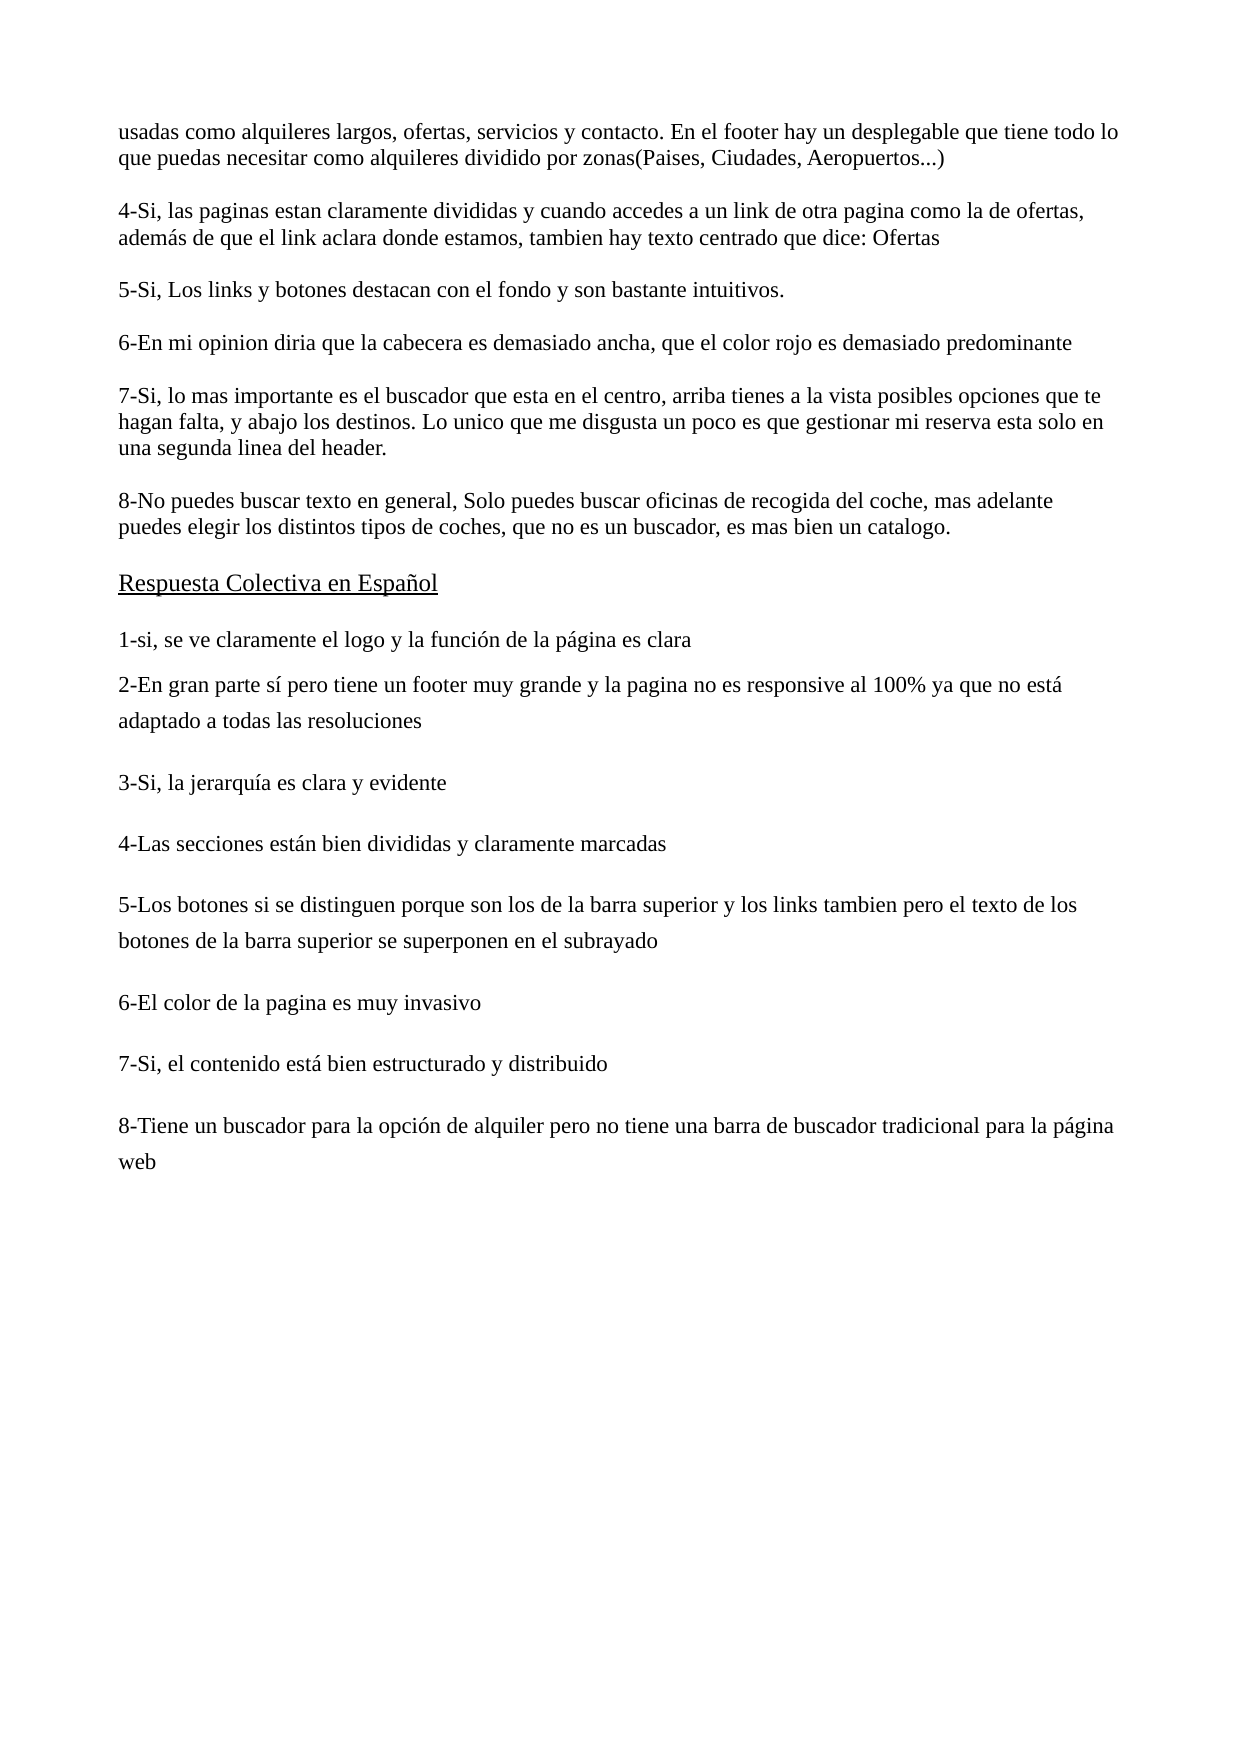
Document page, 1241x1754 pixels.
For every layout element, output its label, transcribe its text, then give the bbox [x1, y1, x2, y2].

text 6-El color de la pagina es muy invasivo [118, 989, 1122, 1015]
text 4-Si, las paginas estan claramente divididas y cuando accedes a un link de otra pagina como la de ofertas, además de que el link aclara donde estamos, tambien hay texto centrado que dice: Ofertas [118, 197, 1122, 250]
text usadas como alquileres largos, ofertas, servicios y contacto. En el footer hay un desplegable que tiene todo lo que puedas necesitar como alquileres dividido por zonas(Paises, Ciudades, Aeropuertos...) [118, 118, 1122, 171]
text 7-Si, el contenido está bien estructurado y distribuido [118, 1050, 1122, 1077]
text 3-Si, la jerarquía es clara y evidente [118, 768, 1122, 795]
text 8-No puedes buscar texto en general, Solo puedes buscar oficinas de recogida del coche, mas adelante puedes elegir los distintos tipos de coches, que no es un buscador, es mas bien un catalogo. [118, 487, 1122, 540]
text 4-Las secciones están bien divididas y claramente marcadas [118, 830, 1122, 856]
text 5-Los botones si se distinguen porque son los de la barra superior y los links tambien pero el texto de los botones de la barra superior se superponen en el subrayado [118, 891, 1122, 954]
text 2-En gran parte sí pero tiene un footer muy grande y la pagina no es responsive al 100% ya que no está adaptado a todas las resoluciones [118, 671, 1122, 733]
text 5-Si, Los links y botones destacan con el fondo y son bastante intuitivos. [118, 276, 1122, 303]
text 7-Si, lo mas importante es el buscador que esta en el centro, arriba tienes a la vista posibles opciones que te hagan falta, y abajo los destinos. Lo unico que me disgusta un poco es que gestionar mi reserva esta solo en una segunda linea del header. [118, 382, 1122, 461]
text 6-En mi opinion diria que la cabecera es demasiado ancha, que el color rojo es demasiado predominante [118, 329, 1122, 355]
text Respuesta Colectiva en Español [118, 568, 1122, 597]
text 1-si, se ve claramente el logo y la función de la página es clara [118, 626, 1122, 652]
text 8-Tiene un buscador para la opción de alquiler pero no tiene una barra de buscador tradicional para la página web [118, 1112, 1122, 1174]
